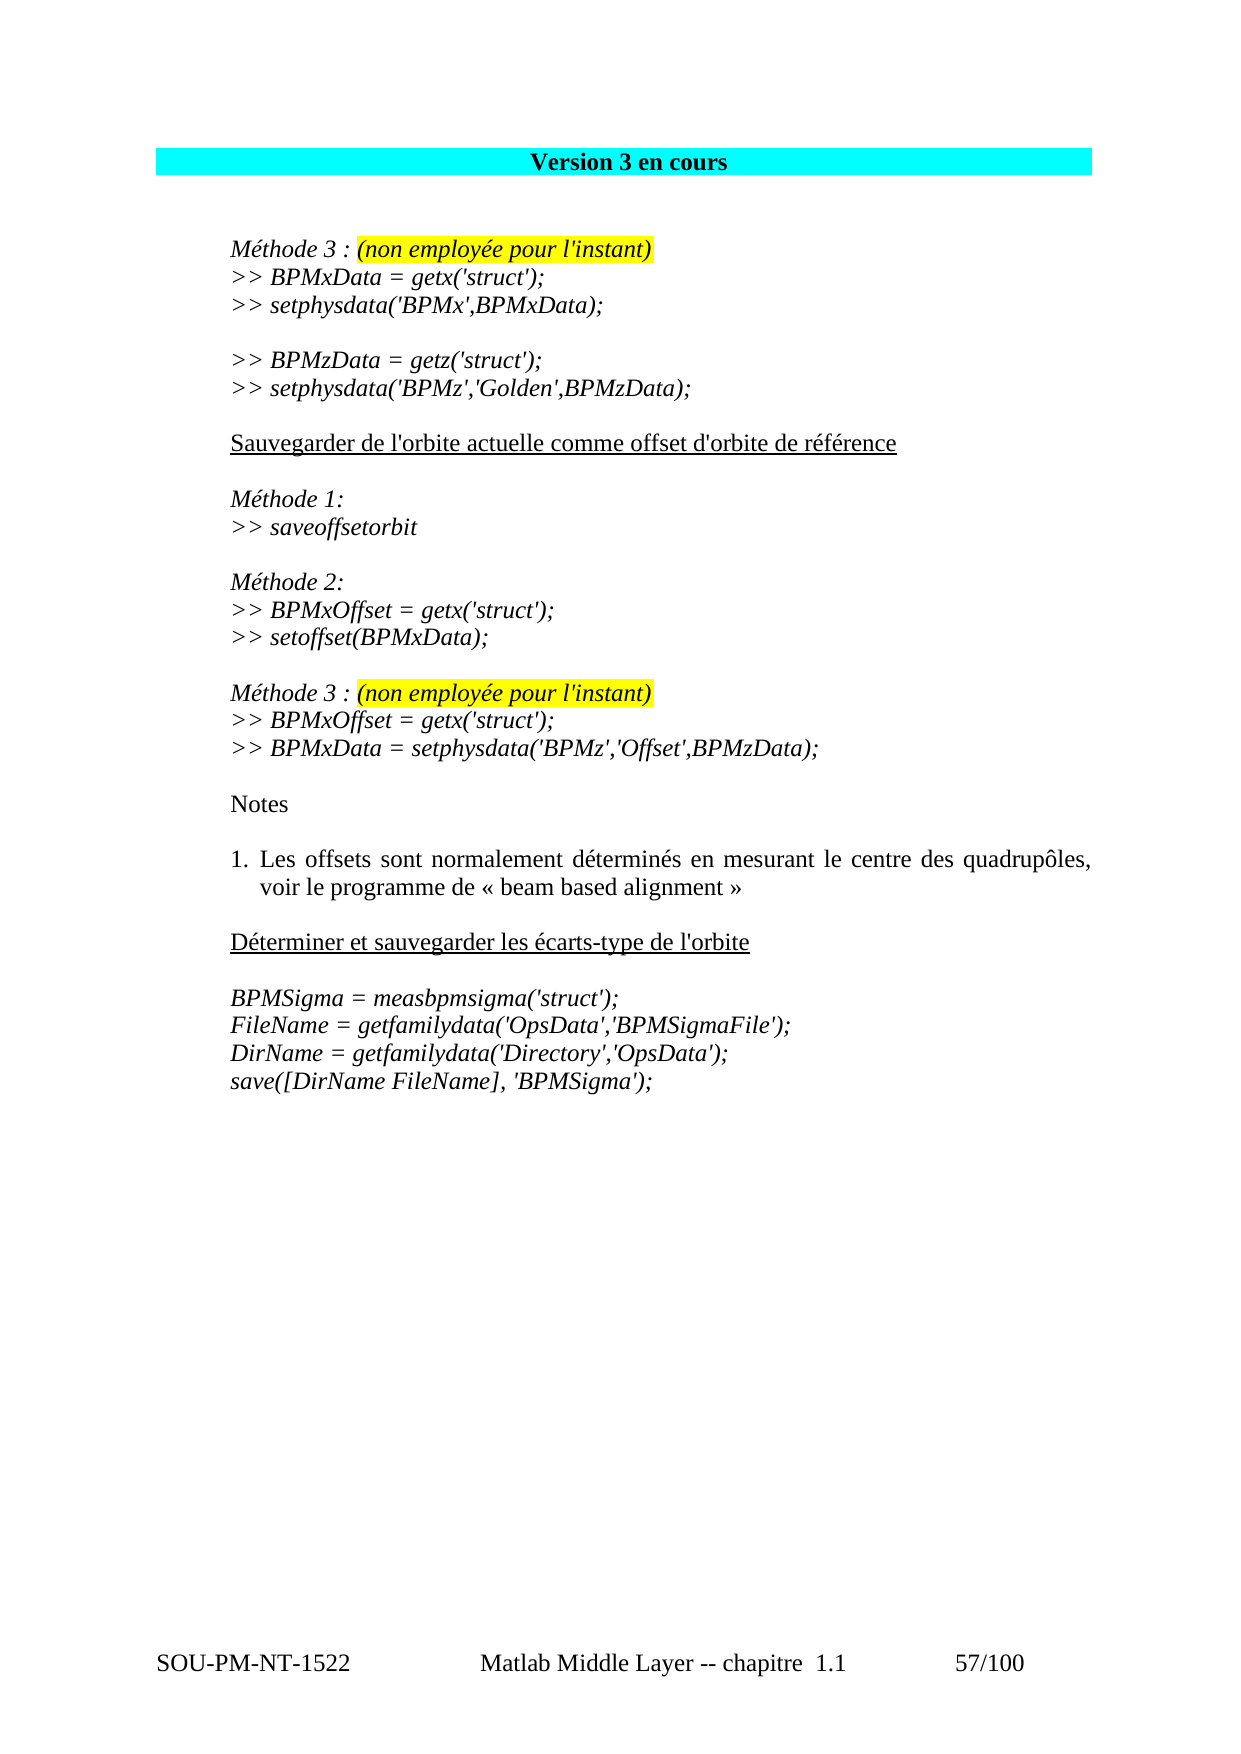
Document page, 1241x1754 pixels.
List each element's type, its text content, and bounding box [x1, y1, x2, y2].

text Méthode 3 : (non employée pour l'instant) [230, 679, 1092, 707]
text >> BPMxData = getx('struct'); [230, 263, 1092, 291]
text Déterminer et sauvegarder les écarts-type de l'orbite [230, 928, 1092, 956]
text >> saveoffsetorbit [230, 513, 1092, 540]
text >> setphysdata('BPMz','Golden',BPMzData); [230, 374, 1092, 402]
text save([DirName FileName], 'BPMSigma'); [230, 1067, 1092, 1094]
text >> BPMzData = getz('struct'); [230, 346, 1092, 374]
text >> BPMxOffset = getx('struct'); [230, 707, 1092, 734]
text Sauvegarder de l'orbite actuelle comme offset d'orbite de référence [230, 429, 1092, 457]
text Notes [230, 790, 1092, 817]
text BPMSigma = measbpmsigma('struct'); [230, 984, 1092, 1011]
list Les offsets sont normalement déterminés en mesurant le centre des quadrupôles, voir le programme de « beam based alignment » [230, 845, 1092, 901]
text >> setoffset(BPMxData); [230, 623, 1092, 651]
text >> BPMxOffset = getx('struct'); [230, 596, 1092, 623]
text Méthode 2: [230, 568, 1092, 596]
text DirName = getfamilydata('Directory','OpsData'); [230, 1039, 1092, 1067]
text FileName = getfamilydata('OpsData','BPMSigmaFile'); [230, 1011, 1092, 1039]
text >> BPMxData = setphysdata('BPMz','Offset',BPMzData); [230, 734, 1092, 762]
text Méthode 3 : (non employée pour l'instant) [230, 236, 1092, 263]
text Méthode 1: [230, 485, 1092, 513]
text >> setphysdata('BPMx',BPMxData); [230, 291, 1092, 319]
